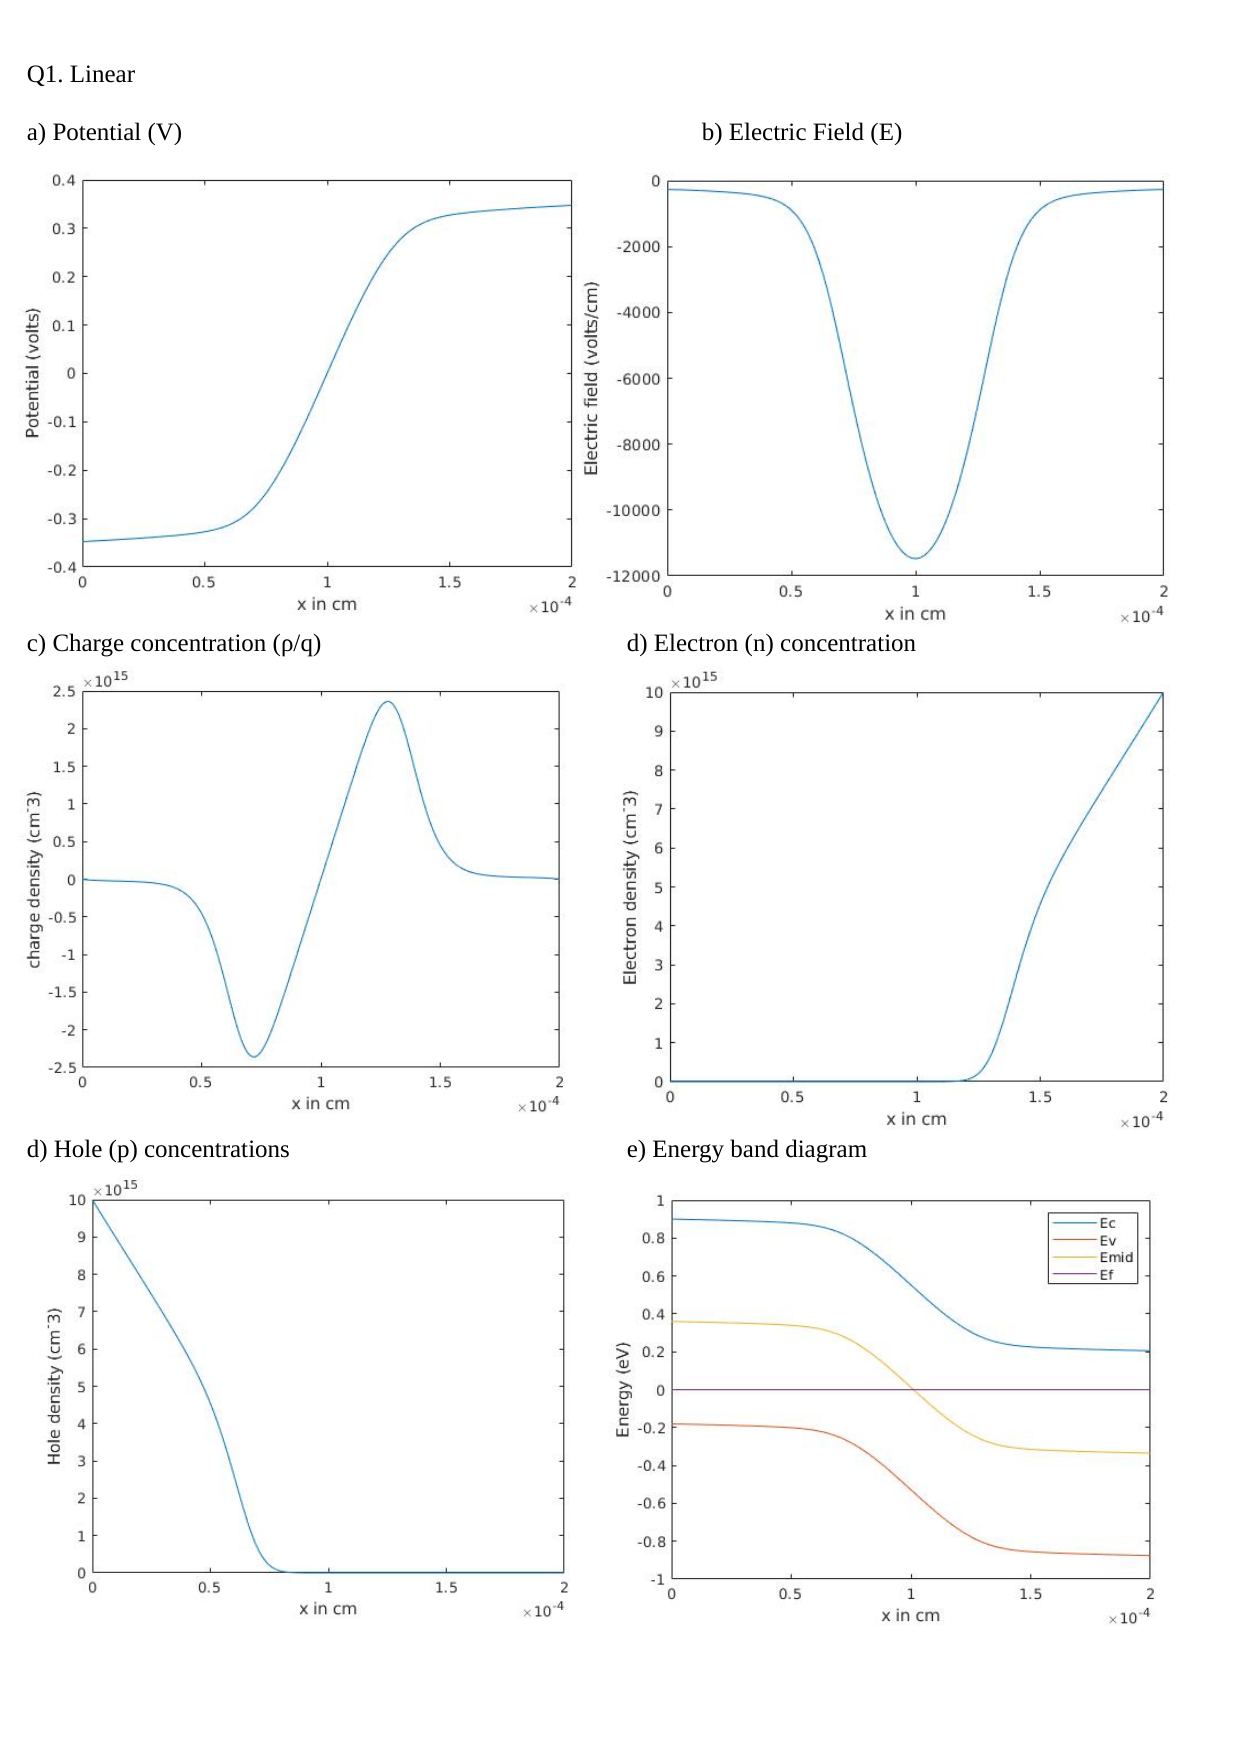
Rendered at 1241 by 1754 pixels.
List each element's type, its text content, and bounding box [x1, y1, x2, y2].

picture [2, 657, 1224, 1134]
text d) Hole (p) concentrations e) Energy band diagram [27, 1118, 1214, 1163]
picture [13, 1166, 1209, 1630]
text c) Charge concentration (ρ/q) d) Electron (n) concentration [27, 619, 1214, 657]
text Q1. Linear [27, 59, 1214, 88]
text a) Potential (V) b) Electric Field (E) [27, 117, 1214, 145]
picture [0, 145, 1225, 629]
